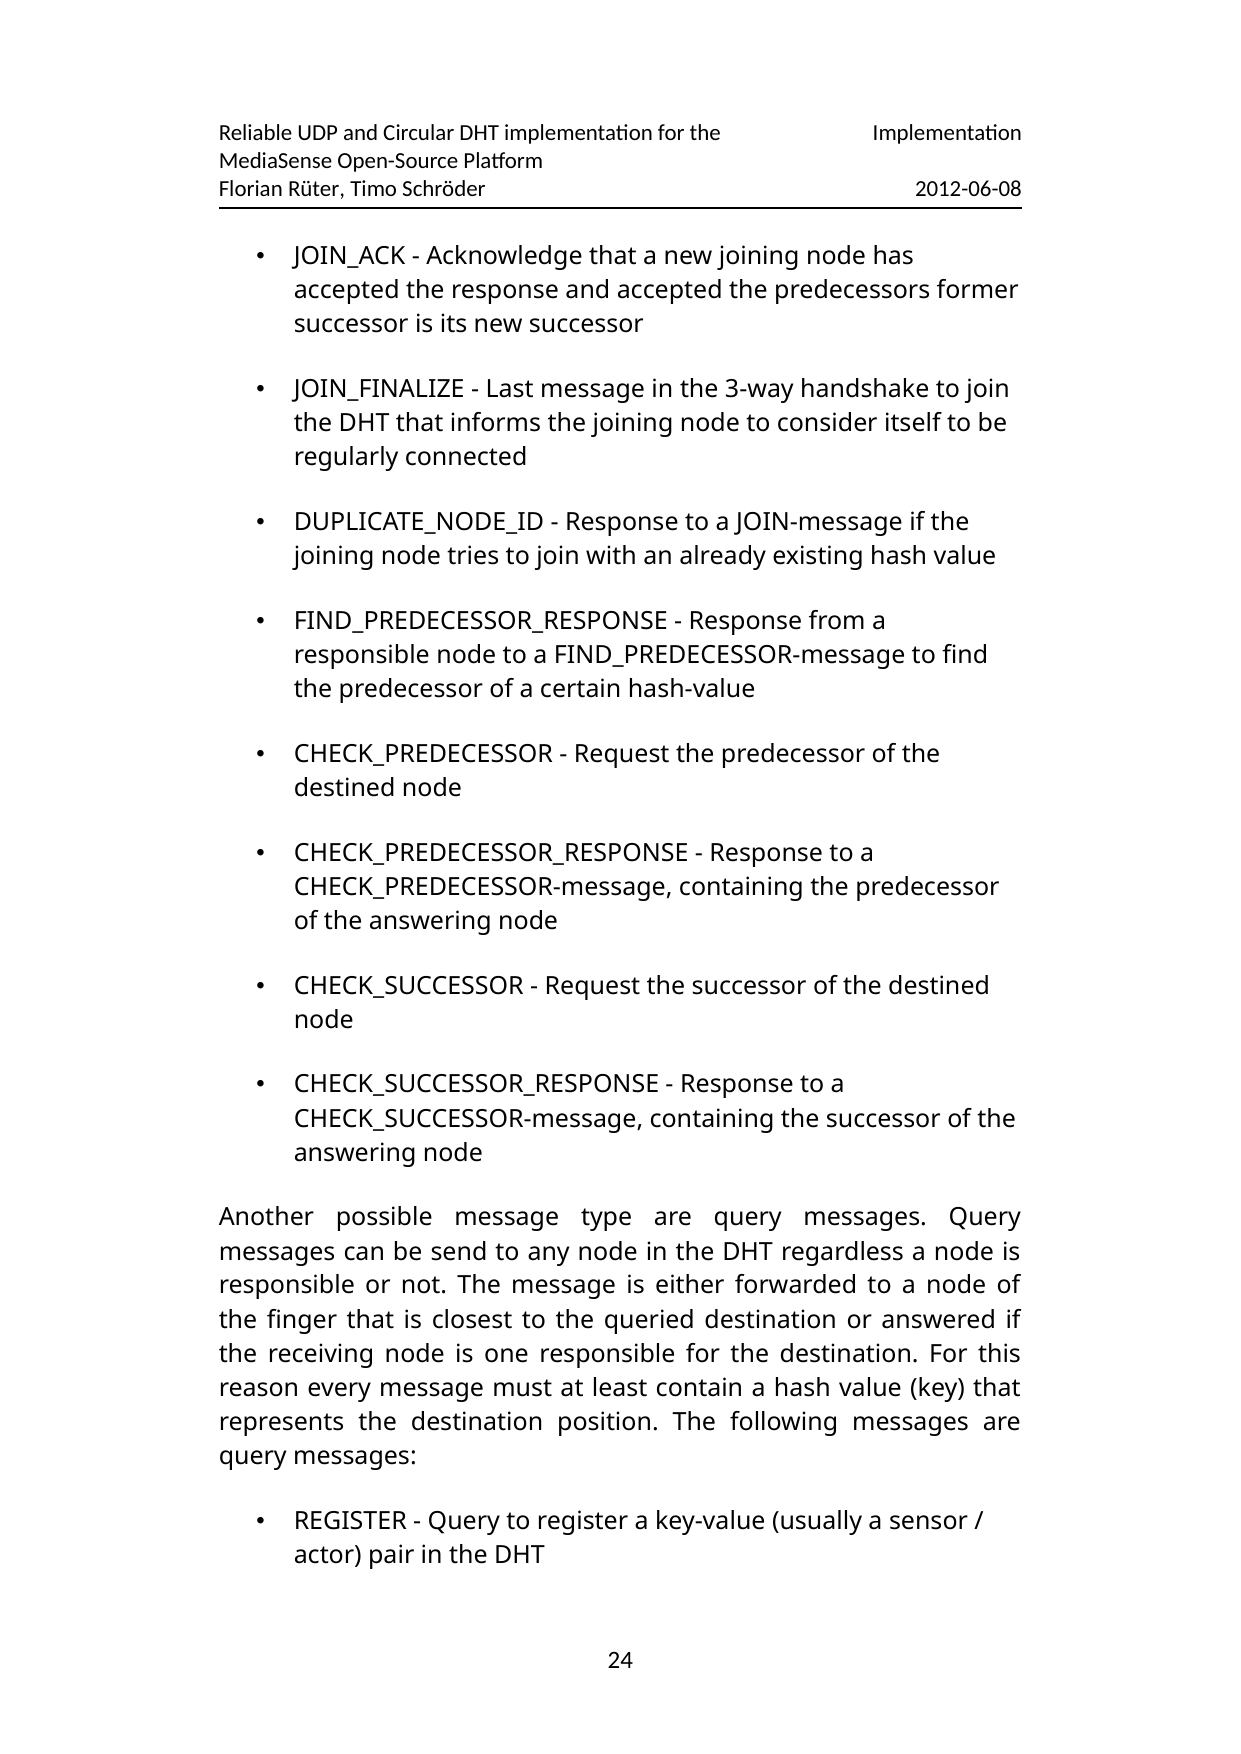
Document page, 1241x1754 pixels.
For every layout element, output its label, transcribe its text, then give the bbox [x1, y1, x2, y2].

text Another possible message type are query messages. Query messages can be send to any node in the DHT regardless a node is responsible or not. The message is either forwarded to a node of the finger that is closest to the queried destination or answered if the receiving node is one responsible for the destination. For this reason every message must at least contain a hash value (key) that represents the destination position. The following messages are query messages: [218, 1199, 1022, 1472]
list CHECK_SUCCESSOR - Request the successor of the destined node [256, 967, 1022, 1035]
list DUPLICATE_NODE_ID - Response to a JOIN-message if the joining node tries to join with an already existing hash value [256, 504, 1022, 572]
list CHECK_SUCCESSOR_RESPONSE - Response to a CHECK_SUCCESSOR-message, containing the successor of the answering node [256, 1066, 1022, 1168]
list JOIN_FINALIZE - Last message in the 3-way handshake to join the DHT that informs the joining node to consider itself to be regularly connected [256, 371, 1022, 473]
list JOIN_ACK - Acknowledge that a new joining node has accepted the response and accepted the predecessors former successor is its new successor [256, 238, 1022, 340]
list CHECK_PREDECESSOR_RESPONSE - Response to a CHECK_PREDECESSOR-message, containing the predecessor of the answering node [256, 834, 1022, 937]
list FIND_PREDECESSOR_RESPONSE - Response from a responsible node to a FIND_PREDECESSOR-message to find the predecessor of a certain hash-value [256, 603, 1022, 705]
list REGISTER - Query to register a key-value (usually a sensor / actor) pair in the DHT [256, 1502, 1022, 1570]
list CHECK_PREDECESSOR - Request the predecessor of the destined node [256, 736, 1022, 804]
